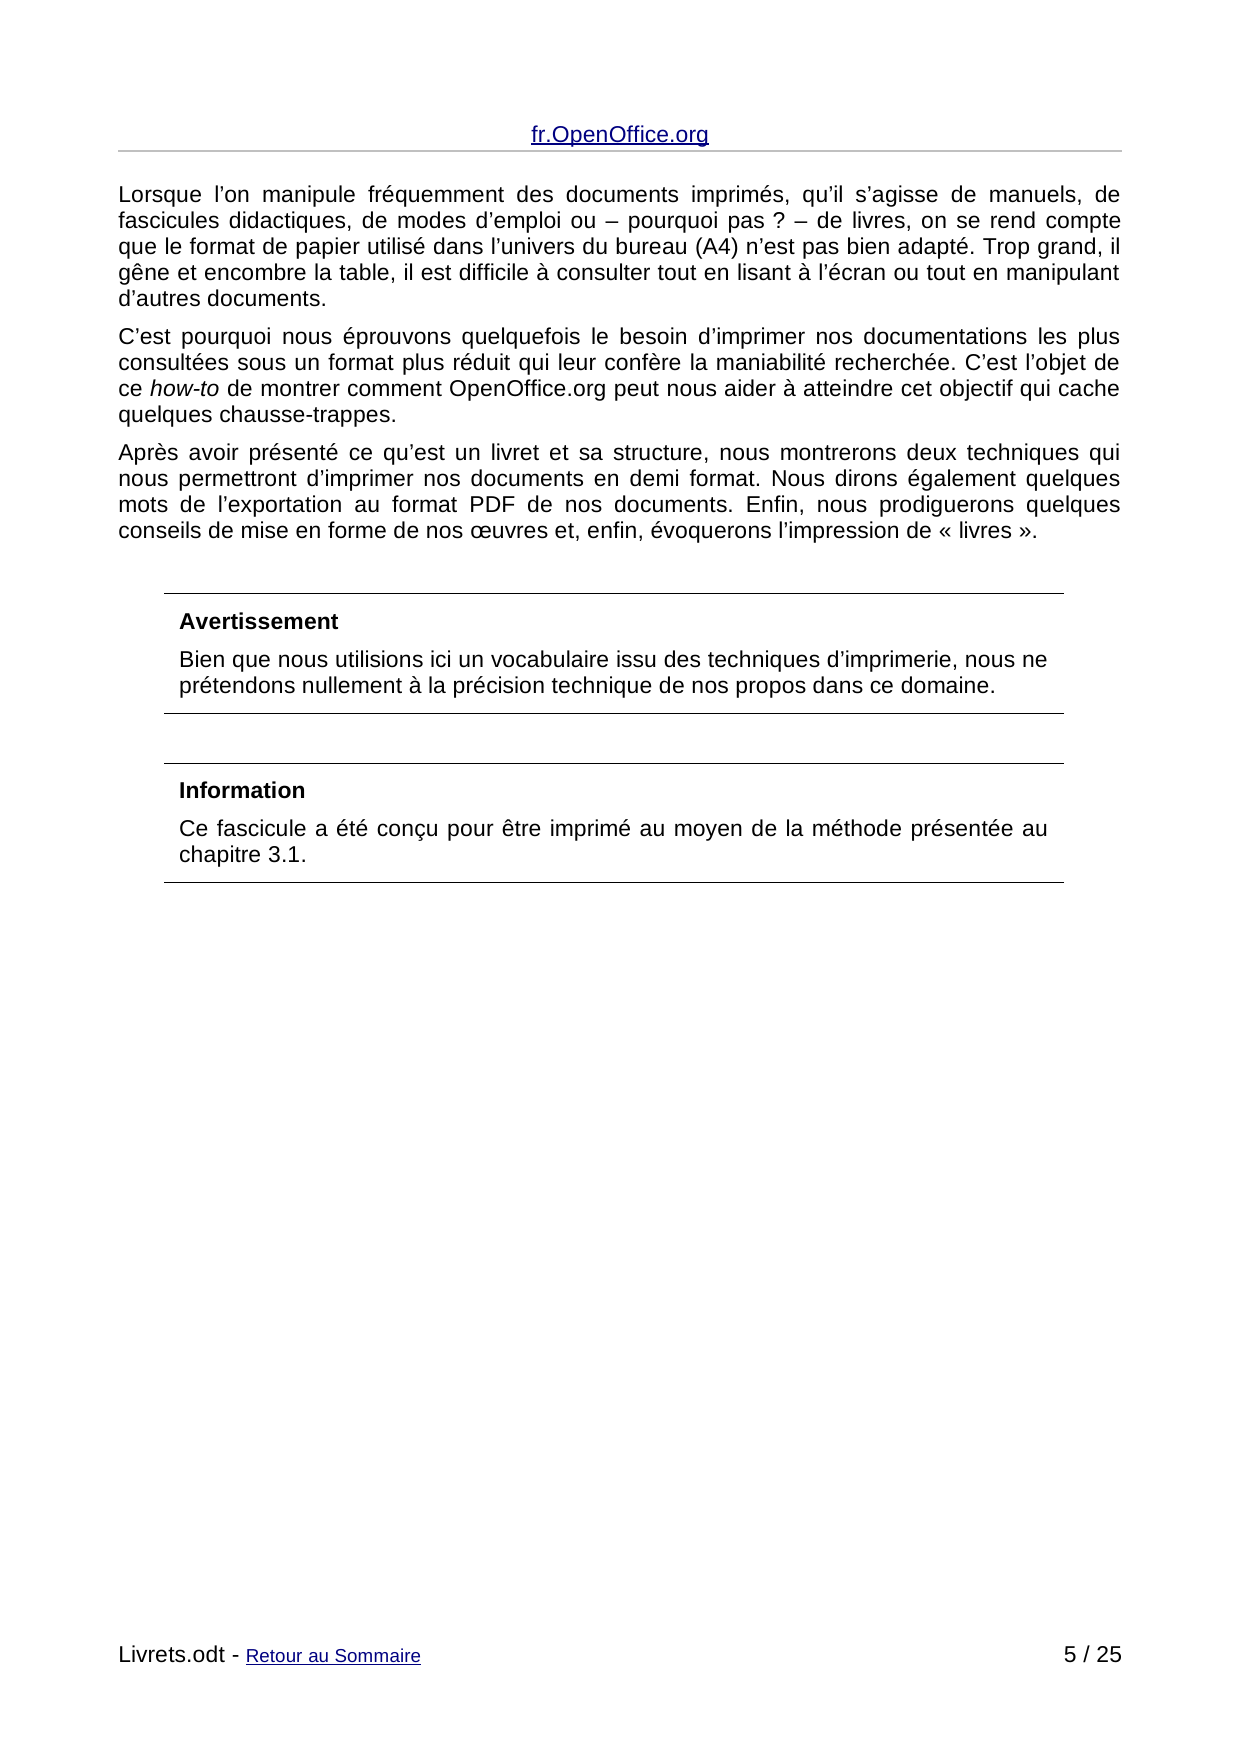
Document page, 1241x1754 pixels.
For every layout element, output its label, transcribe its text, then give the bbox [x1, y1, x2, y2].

text C’est pourquoi nous éprouvons quelquefois le besoin d’imprimer nos documentations les plus consultées sous un format plus réduit qui leur confère la maniabilité recherchée. C’est l’objet de ce how-to de montrer comment OpenOffice.org peut nous aider à atteindre cet objectif qui cache quelques chausse-trappes. [118, 323, 1122, 428]
text Lorsque l’on manipule fréquemment des documents imprimés, qu’il s’agisse de manuels, de fascicules didactiques, de modes d’emploi ou – pourquoi pas ? – de livres, on se rend compte que le format de papier utilisé dans l’univers du bureau (A4) n’est pas bien adapté. Trop grand, il gêne et encombre la table, il est difficile à consulter tout en lisant à l’écran ou tout en manipulant d’autres documents. [118, 182, 1122, 312]
text Avertissement [164, 594, 1064, 631]
text Bien que nous utilisions ici un vocabulaire issu des techniques d’imprimerie, nous ne prétendons nullement à la précision technique de nos propos dans ce domaine. [164, 631, 1064, 713]
text Ce fascicule a été conçu pour être imprimé au moyen de la méthode présentée au chapitre 3.1. [164, 800, 1064, 882]
text Information [164, 764, 1064, 800]
text Après avoir présenté ce qu’est un livret et sa structure, nous montrerons deux techniques qui nous permettront d’imprimer nos documents en demi format. Nous dirons également quelques mots de l’exportation au format PDF de nos documents. Enfin, nous prodiguerons quelques conseils de mise en forme de nos œuvres et, enfin, évoquerons l’impression de « livres ». [118, 439, 1122, 544]
